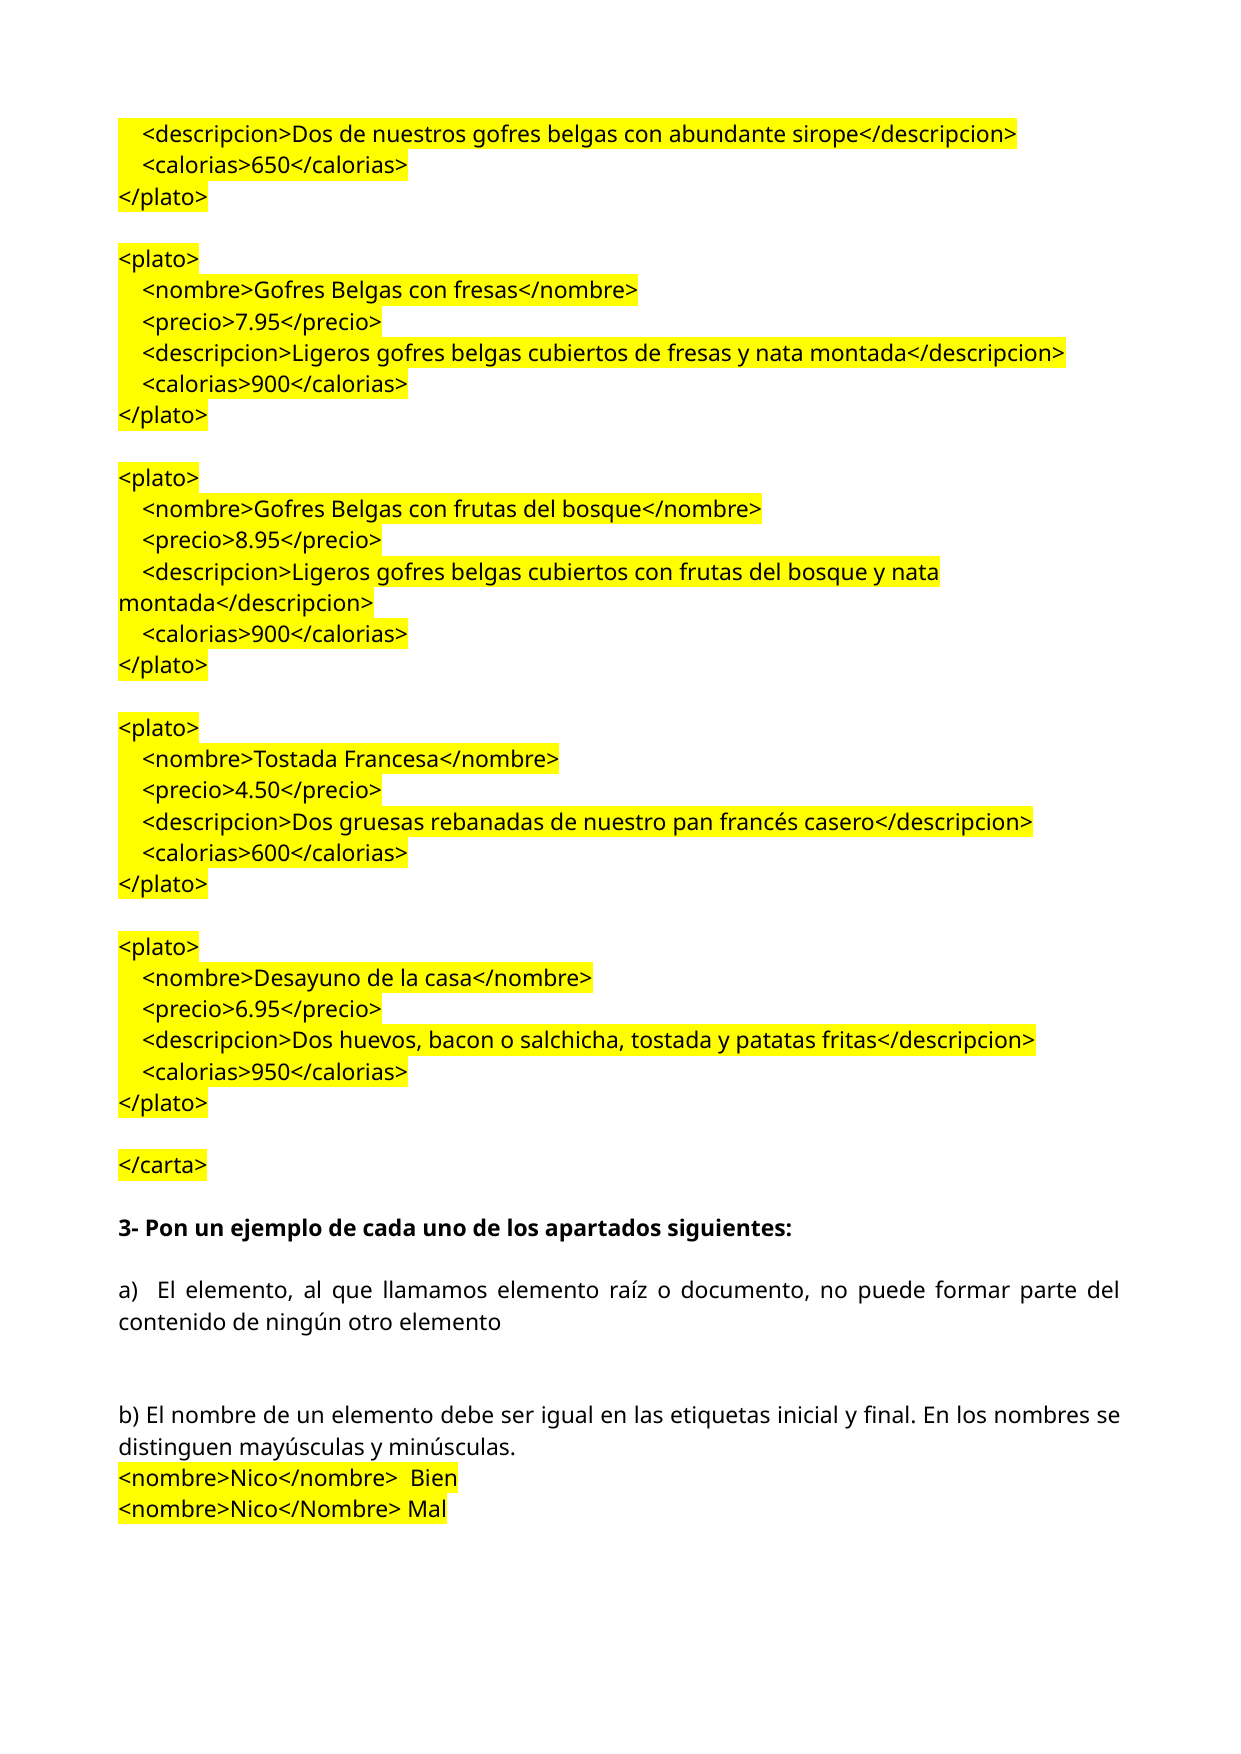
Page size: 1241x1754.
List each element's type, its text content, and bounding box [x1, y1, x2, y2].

text <plato> [118, 243, 1122, 274]
text <nombre>Gofres Belgas con frutas del bosque</nombre> [118, 493, 1122, 524]
text <nombre>Tostada Francesa</nombre> [118, 743, 1122, 774]
text <descripcion>Ligeros gofres belgas cubiertos con frutas del bosque y nata montada</descripcion> [118, 556, 1122, 618]
text </carta> [118, 1149, 1122, 1181]
text </plato> [118, 1087, 1122, 1118]
text <descripcion>Dos huevos, bacon o salchicha, tostada y patatas fritas</descripcion> [118, 1024, 1122, 1056]
text a) El elemento, al que llamamos elemento raíz o documento, no puede formar parte del contenido de ningún otro elemento [118, 1274, 1122, 1337]
text b) El nombre de un elemento debe ser igual en las etiquetas inicial y final. En los nombres se distinguen mayúsculas y minúsculas. [118, 1399, 1122, 1462]
text <precio>4.50</precio> [118, 774, 1122, 806]
text </plato> [118, 649, 1122, 681]
text 3- Pon un ejemplo de cada uno de los apartados siguientes: [118, 1212, 1122, 1243]
text <calorias>600</calorias> [118, 837, 1122, 868]
text <descripcion>Dos gruesas rebanadas de nuestro pan francés casero</descripcion> [118, 806, 1122, 837]
text <plato> [118, 712, 1122, 743]
text <calorias>900</calorias> [118, 618, 1122, 649]
text <descripcion>Dos de nuestros gofres belgas con abundante sirope</descripcion> [118, 118, 1122, 149]
text </plato> [118, 868, 1122, 899]
text <precio>8.95</precio> [118, 524, 1122, 556]
text <nombre>Desayuno de la casa</nombre> [118, 962, 1122, 993]
text </plato> [118, 399, 1122, 431]
text <calorias>650</calorias> [118, 149, 1122, 181]
text <calorias>950</calorias> [118, 1056, 1122, 1087]
text <calorias>900</calorias> [118, 368, 1122, 399]
text <nombre>Nico</nombre> Bien [118, 1462, 1122, 1493]
text </plato> [118, 181, 1122, 212]
text <nombre>Nico</Nombre> Mal [118, 1493, 1122, 1524]
text <nombre>Gofres Belgas con fresas</nombre> [118, 274, 1122, 306]
text <plato> [118, 462, 1122, 493]
text <plato> [118, 931, 1122, 962]
text <precio>6.95</precio> [118, 993, 1122, 1024]
text <descripcion>Ligeros gofres belgas cubiertos de fresas y nata montada</descripcion> [118, 337, 1122, 368]
text <precio>7.95</precio> [118, 306, 1122, 337]
